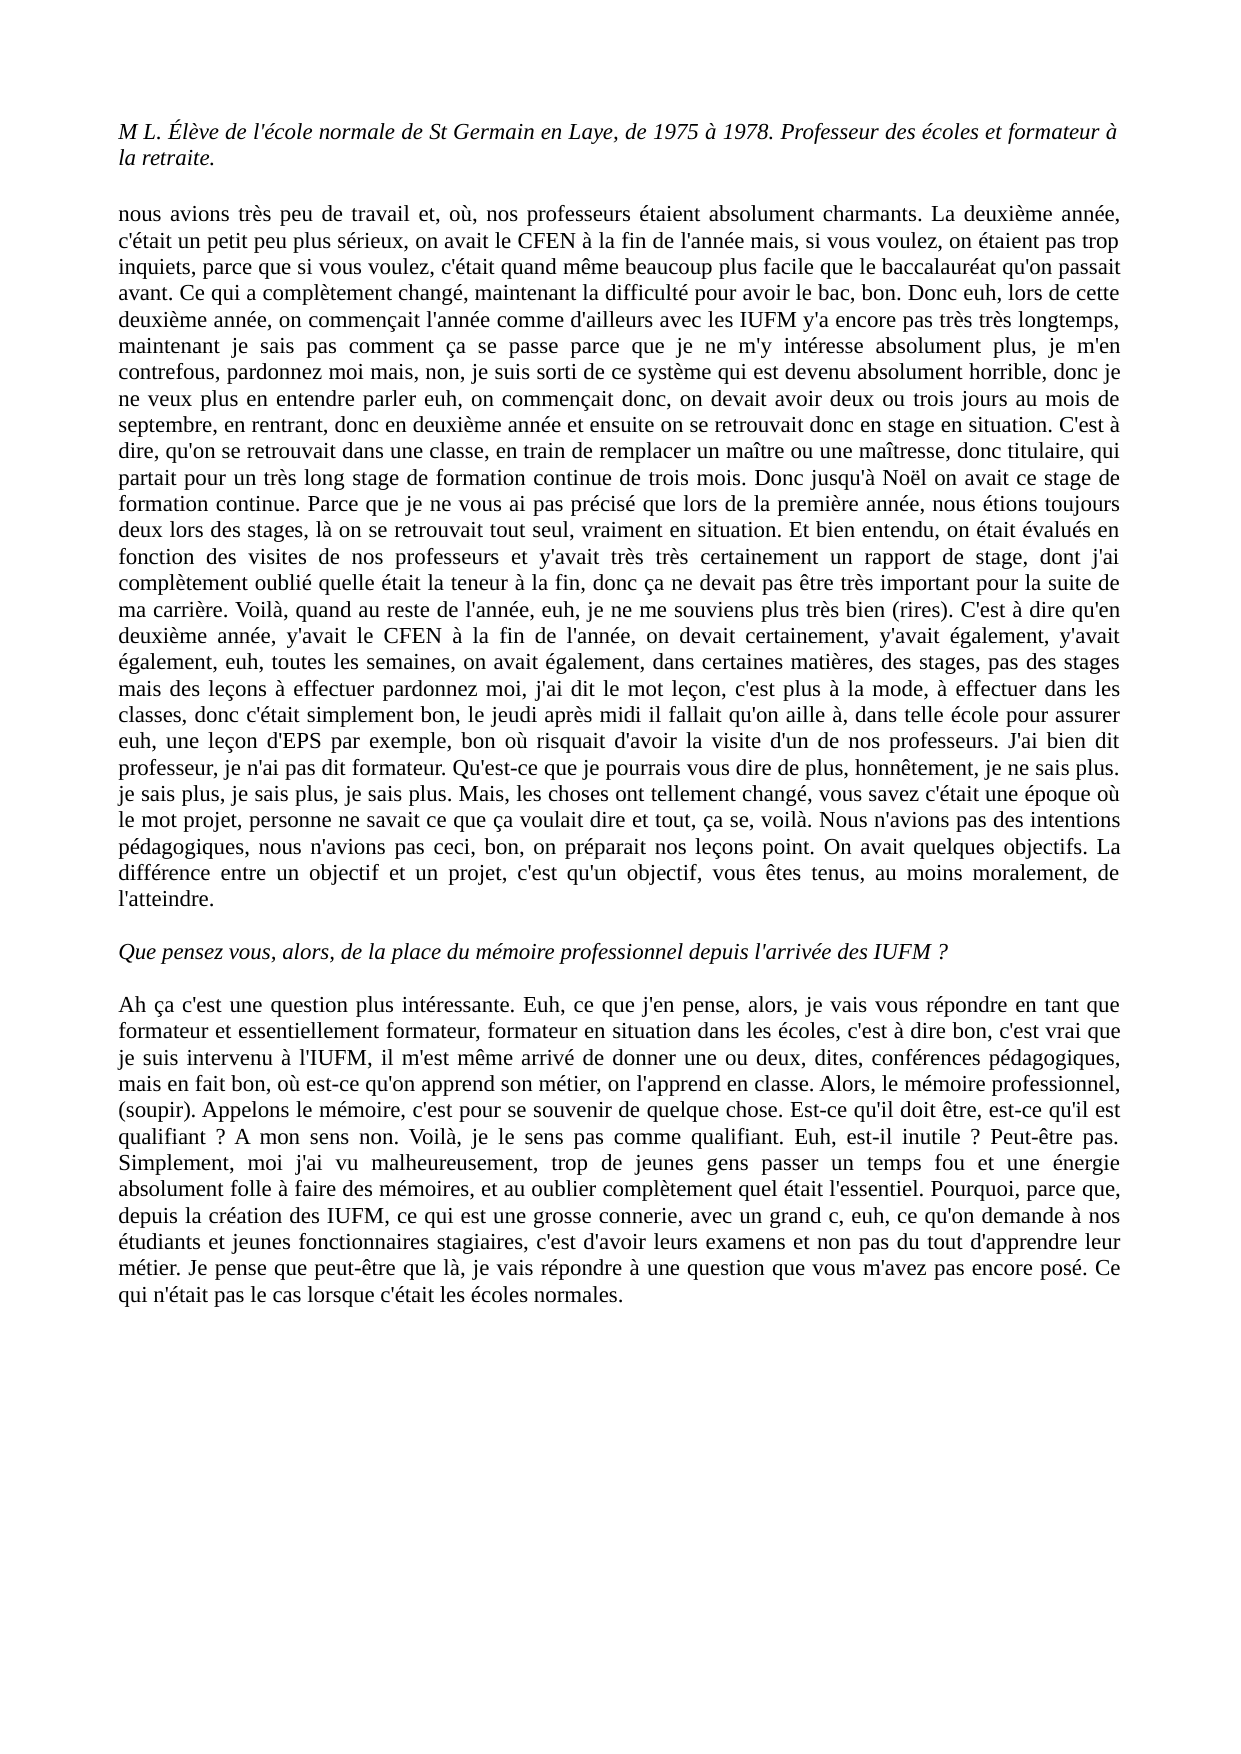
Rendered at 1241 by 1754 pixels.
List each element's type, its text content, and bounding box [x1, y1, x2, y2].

text nous avions très peu de travail et, où, nos professeurs étaient absolument charmants. La deuxième année, c'était un petit peu plus sérieux, on avait le CFEN à la fin de l'année mais, si vous voulez, on étaient pas trop inquiets, parce que si vous voulez, c'était quand même beaucoup plus facile que le baccalauréat qu'on passait avant. Ce qui a complètement changé, maintenant la difficulté pour avoir le bac, bon. Donc euh, lors de cette deuxième année, on commençait l'année comme d'ailleurs avec les IUFM y'a encore pas très très longtemps, maintenant je sais pas comment ça se passe parce que je ne m'y intéresse absolument plus, je m'en contrefous, pardonnez moi mais, non, je suis sorti de ce système qui est devenu absolument horrible, donc je ne veux plus en entendre parler euh, on commençait donc, on devait avoir deux ou trois jours au mois de septembre, en rentrant, donc en deuxième année et ensuite on se retrouvait donc en stage en situation. C'est à dire, qu'on se retrouvait dans une classe, en train de remplacer un maître ou une maîtresse, donc titulaire, qui partait pour un très long stage de formation continue de trois mois. Donc jusqu'à Noël on avait ce stage de formation continue. Parce que je ne vous ai pas précisé que lors de la première année, nous étions toujours deux lors des stages, là on se retrouvait tout seul, vraiment en situation. Et bien entendu, on était évalués en fonction des visites de nos professeurs et y'avait très très certainement un rapport de stage, dont j'ai complètement oublié quelle était la teneur à la fin, donc ça ne devait pas être très important pour la suite de ma carrière. Voilà, quand au reste de l'année, euh, je ne me souviens plus très bien (rires). C'est à dire qu'en deuxième année, y'avait le CFEN à la fin de l'année, on devait certainement, y'avait également, y'avait également, euh, toutes les semaines, on avait également, dans certaines matières, des stages, pas des stages mais des leçons à effectuer pardonnez moi, j'ai dit le mot leçon, c'est plus à la mode, à effectuer dans les classes, donc c'était simplement bon, le jeudi après midi il fallait qu'on aille à, dans telle école pour assurer euh, une leçon d'EPS par exemple, bon où risquait d'avoir la visite d'un de nos professeurs. J'ai bien dit professeur, je n'ai pas dit formateur. Qu'est-ce que je pourrais vous dire de plus, honnêtement, je ne sais plus. je sais plus, je sais plus, je sais plus. Mais, les choses ont tellement changé, vous savez c'était une époque où le mot projet, personne ne savait ce que ça voulait dire et tout, ça se, voilà. Nous n'avions pas des intentions pédagogiques, nous n'avions pas ceci, bon, on préparait nos leçons point. On avait quelques objectifs. La différence entre un objectif et un projet, c'est qu'un objectif, vous êtes tenus, au moins moralement, de l'atteindre. [118, 200, 1122, 912]
text Que pensez vous, alors, de la place du mémoire professionnel depuis l'arrivée des IUFM ? [118, 938, 1122, 964]
text Ah ça c'est une question plus intéressante. Euh, ce que j'en pense, alors, je vais vous répondre en tant que formateur et essentiellement formateur, formateur en situation dans les écoles, c'est à dire bon, c'est vrai que je suis intervenu à l'IUFM, il m'est même arrivé de donner une ou deux, dites, conférences pédagogiques, mais en fait bon, où est-ce qu'on apprend son métier, on l'apprend en classe. Alors, le mémoire professionnel, (soupir). Appelons le mémoire, c'est pour se souvenir de quelque chose. Est-ce qu'il doit être, est-ce qu'il est qualifiant ? A mon sens non. Voilà, je le sens pas comme qualifiant. Euh, est-il inutile ? Peut-être pas. Simplement, moi j'ai vu malheureusement, trop de jeunes gens passer un temps fou et une énergie absolument folle à faire des mémoires, et au oublier complètement quel était l'essentiel. Pourquoi, parce que, depuis la création des IUFM, ce qui est une grosse connerie, avec un grand c, euh, ce qu'on demande à nos étudiants et jeunes fonctionnaires stagiaires, c'est d'avoir leurs examens et non pas du tout d'apprendre leur métier. Je pense que peut-être que là, je vais répondre à une question que vous m'avez pas encore posé. Ce qui n'était pas le cas lorsque c'était les écoles normales. [118, 991, 1122, 1307]
